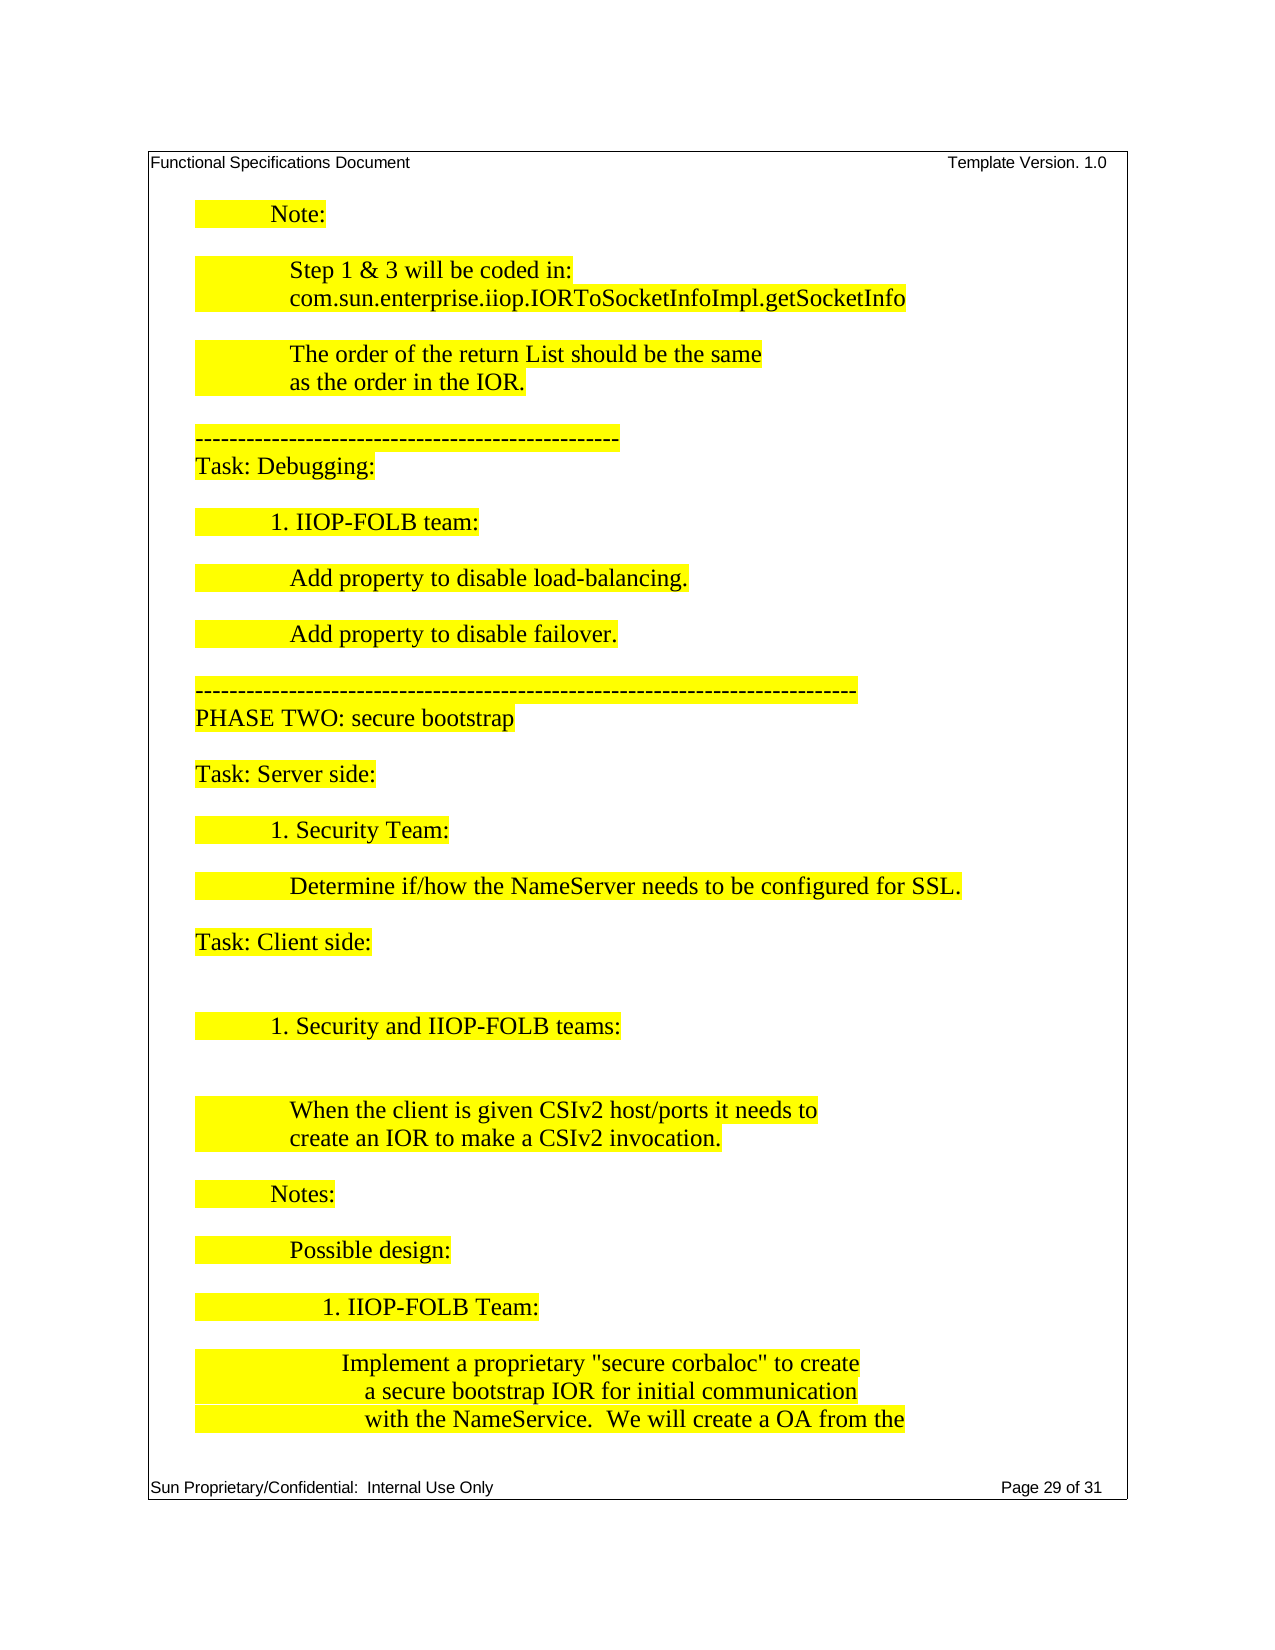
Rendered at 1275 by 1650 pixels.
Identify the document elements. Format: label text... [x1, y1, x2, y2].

text as the order in the IOR. [195, 368, 1125, 396]
text 1. IIOP-FOLB Team: [195, 1292, 1125, 1321]
text Implement a proprietary "secure corbaloc" to create [195, 1348, 1125, 1377]
text Determine if/how the NameServer needs to be configured for SSL. [195, 872, 1125, 900]
text create an IOR to make a CSIv2 invocation. [195, 1124, 1125, 1152]
text Task: Debugging: [195, 452, 1125, 480]
text com.sun.enterprise.iiop.IORToSocketInfoImpl.getSocketInfo [195, 284, 1125, 312]
text ------------------------------------------------------------------------------ [195, 676, 1125, 704]
text with the NameService. We will create a OA from the [195, 1404, 1125, 1433]
text Add property to disable load-balancing. [195, 564, 1125, 592]
text Task: Client side: [195, 928, 1125, 956]
text Note: [195, 200, 1125, 228]
text Add property to disable failover. [195, 620, 1125, 648]
text Task: Server side: [195, 760, 1125, 788]
text 1. IIOP-FOLB team: [195, 508, 1125, 536]
text -------------------------------------------------- [195, 424, 1125, 452]
text Notes: [195, 1180, 1125, 1208]
text Possible design: [195, 1236, 1125, 1264]
text The order of the return List should be the same [195, 340, 1125, 368]
text PHASE TWO: secure bootstrap [195, 704, 1125, 732]
text When the client is given CSIv2 host/ports it needs to [195, 1096, 1125, 1124]
text a secure bootstrap IOR for initial communication [195, 1377, 1125, 1404]
text 1. Security and IIOP-FOLB teams: [195, 1012, 1125, 1040]
text 1. Security Team: [195, 816, 1125, 844]
text Step 1 & 3 will be coded in: [195, 256, 1125, 284]
